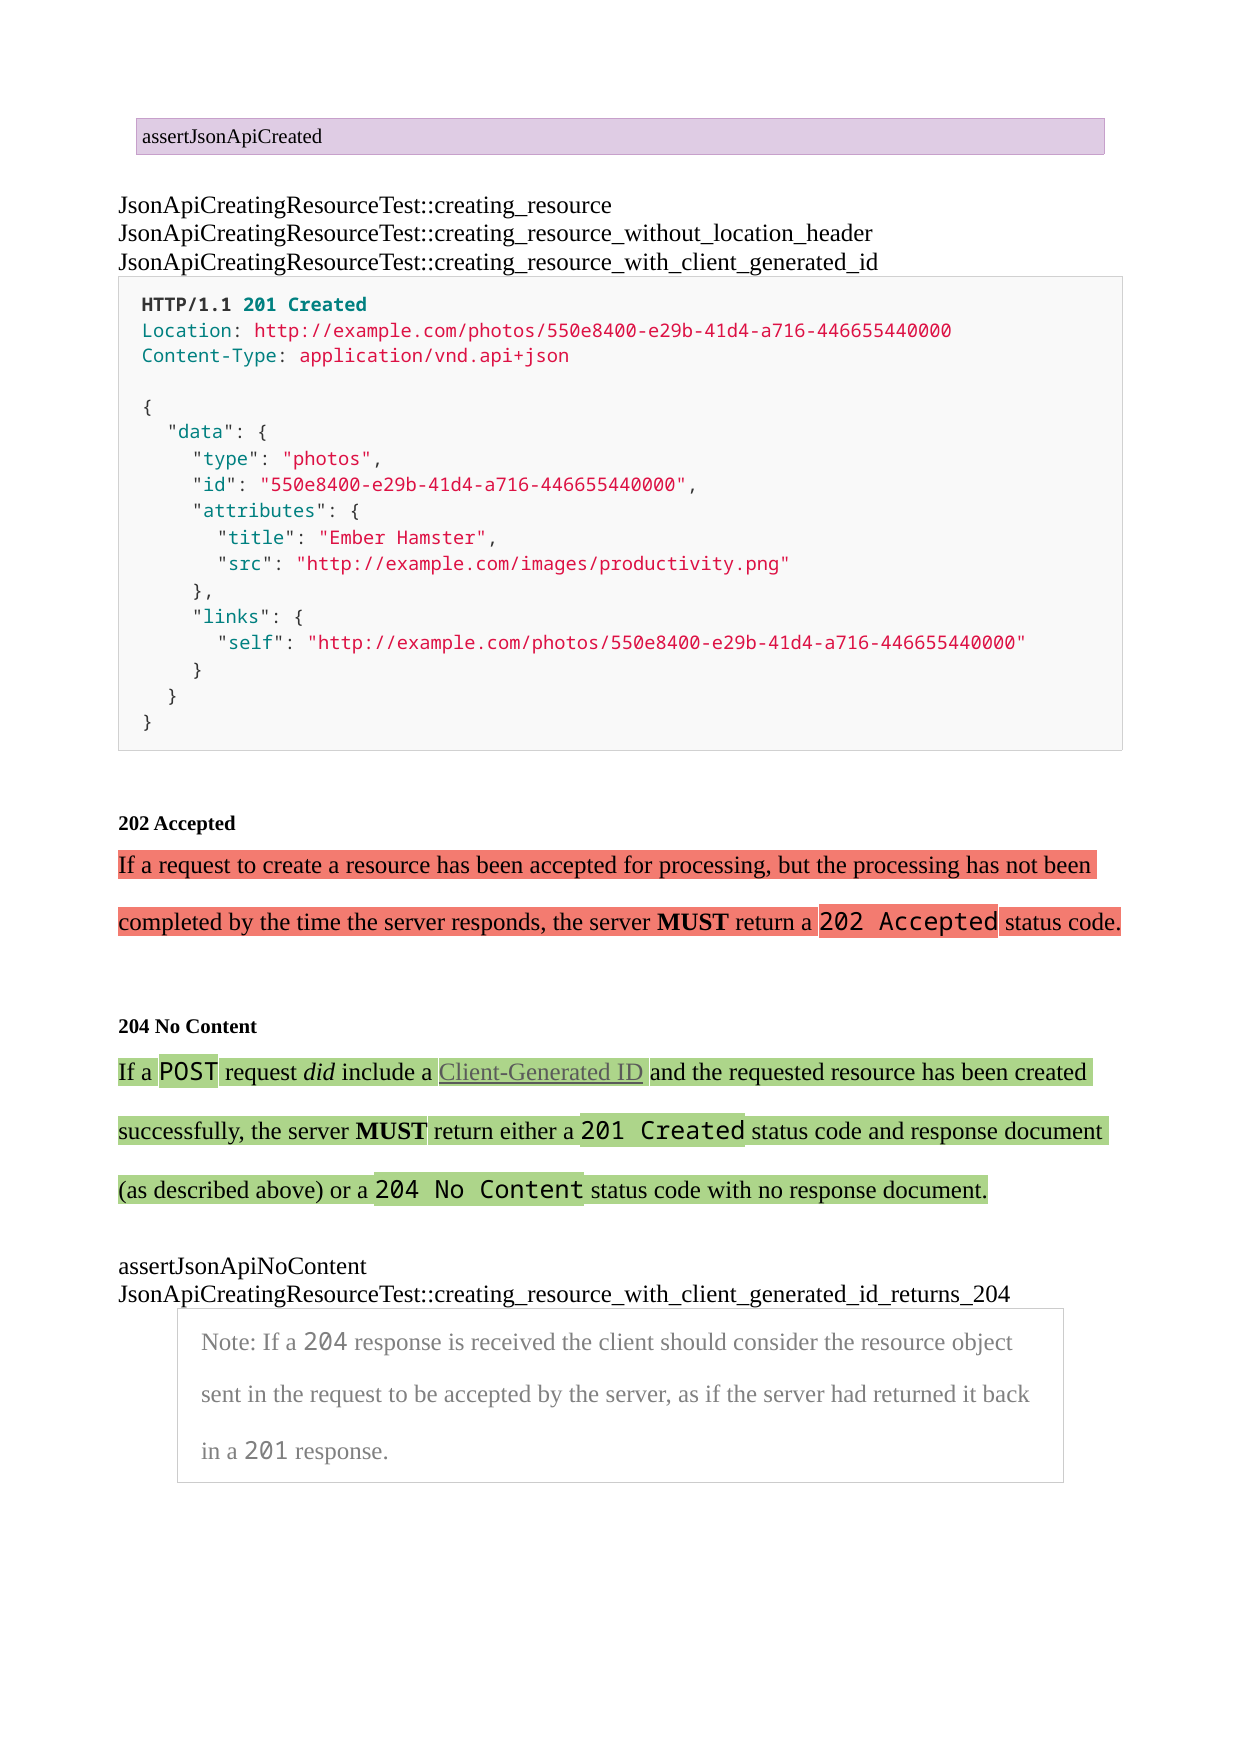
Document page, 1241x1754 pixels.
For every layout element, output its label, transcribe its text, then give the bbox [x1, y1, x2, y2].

text If a POST request did include a Client-Generated ID and the requested resource has been created successfully, the server MUST return either a 201 Created status code and response document (as described above) or a 204 No Content status code with no response document. [118, 1054, 1122, 1206]
text } [557, 640, 563, 648]
text } [1008, 640, 1013, 648]
text "self": "http://example.com/photos/550e8400-e29b-41d4-a716-446655440000" [119, 614, 1122, 640]
text }, [771, 561, 776, 569]
text "src": "http://example.com/images/productivity.png" [119, 535, 1122, 561]
text } [579, 640, 585, 648]
text HTTP/1.1 201 Created [119, 277, 1122, 301]
text } [637, 640, 642, 648]
text }, [557, 561, 562, 569]
text JsonApiCreatingResourceTest::creating_resource_with_client_generated_id_returns_204 [118, 1279, 1122, 1308]
text JsonApiCreatingResourceTest::creating_resource_with_client_generated_id [118, 247, 1122, 276]
text }, [119, 561, 1122, 587]
text } [501, 640, 507, 648]
text "id": "550e8400-e29b-41d4-a716-446655440000", [119, 456, 1122, 482]
text Location: http://example.com/photos/550e8400-e29b-41d4-a716-446655440000 [119, 301, 1122, 327]
text } [682, 640, 687, 648]
text { [119, 377, 1122, 403]
text } [748, 640, 753, 648]
text } [974, 640, 979, 648]
text } [985, 640, 990, 648]
text If a request to create a resource has been accepted for processing, but the processing has not been completed by the time the server responds, the server MUST return a 202 Accepted status code. [118, 850, 1122, 938]
text "attributes": { [119, 482, 1122, 508]
text Content-Type: application/vnd.api+json [119, 327, 1122, 352]
text }, [489, 561, 495, 569]
text } [119, 667, 1122, 693]
text } [997, 640, 1002, 648]
text }, [624, 561, 630, 569]
text "type": "photos", [119, 429, 1122, 456]
text assertJsonApiCreated [137, 119, 1104, 154]
text JsonApiCreatingResourceTest::creating_resource [118, 190, 1122, 218]
text JsonApiCreatingResourceTest::creating_resource_without_location_header [118, 218, 1122, 247]
subtitle 202 Accepted [118, 811, 1122, 835]
subtitle 204 No Content [118, 1014, 1122, 1038]
text } [693, 640, 698, 648]
text assertJsonApiNoContent [118, 1251, 1122, 1279]
text "title": "Ember Hamster", [119, 508, 1122, 535]
text "links": { [119, 587, 1122, 614]
text Note: If a 204 response is received the client should consider the resource object sent in the request to be accepted by the server, as if the server had returned it back in a 201 response. [178, 1309, 1063, 1482]
text "data": { [119, 403, 1122, 429]
text } [119, 640, 1122, 667]
text } [119, 693, 1122, 750]
